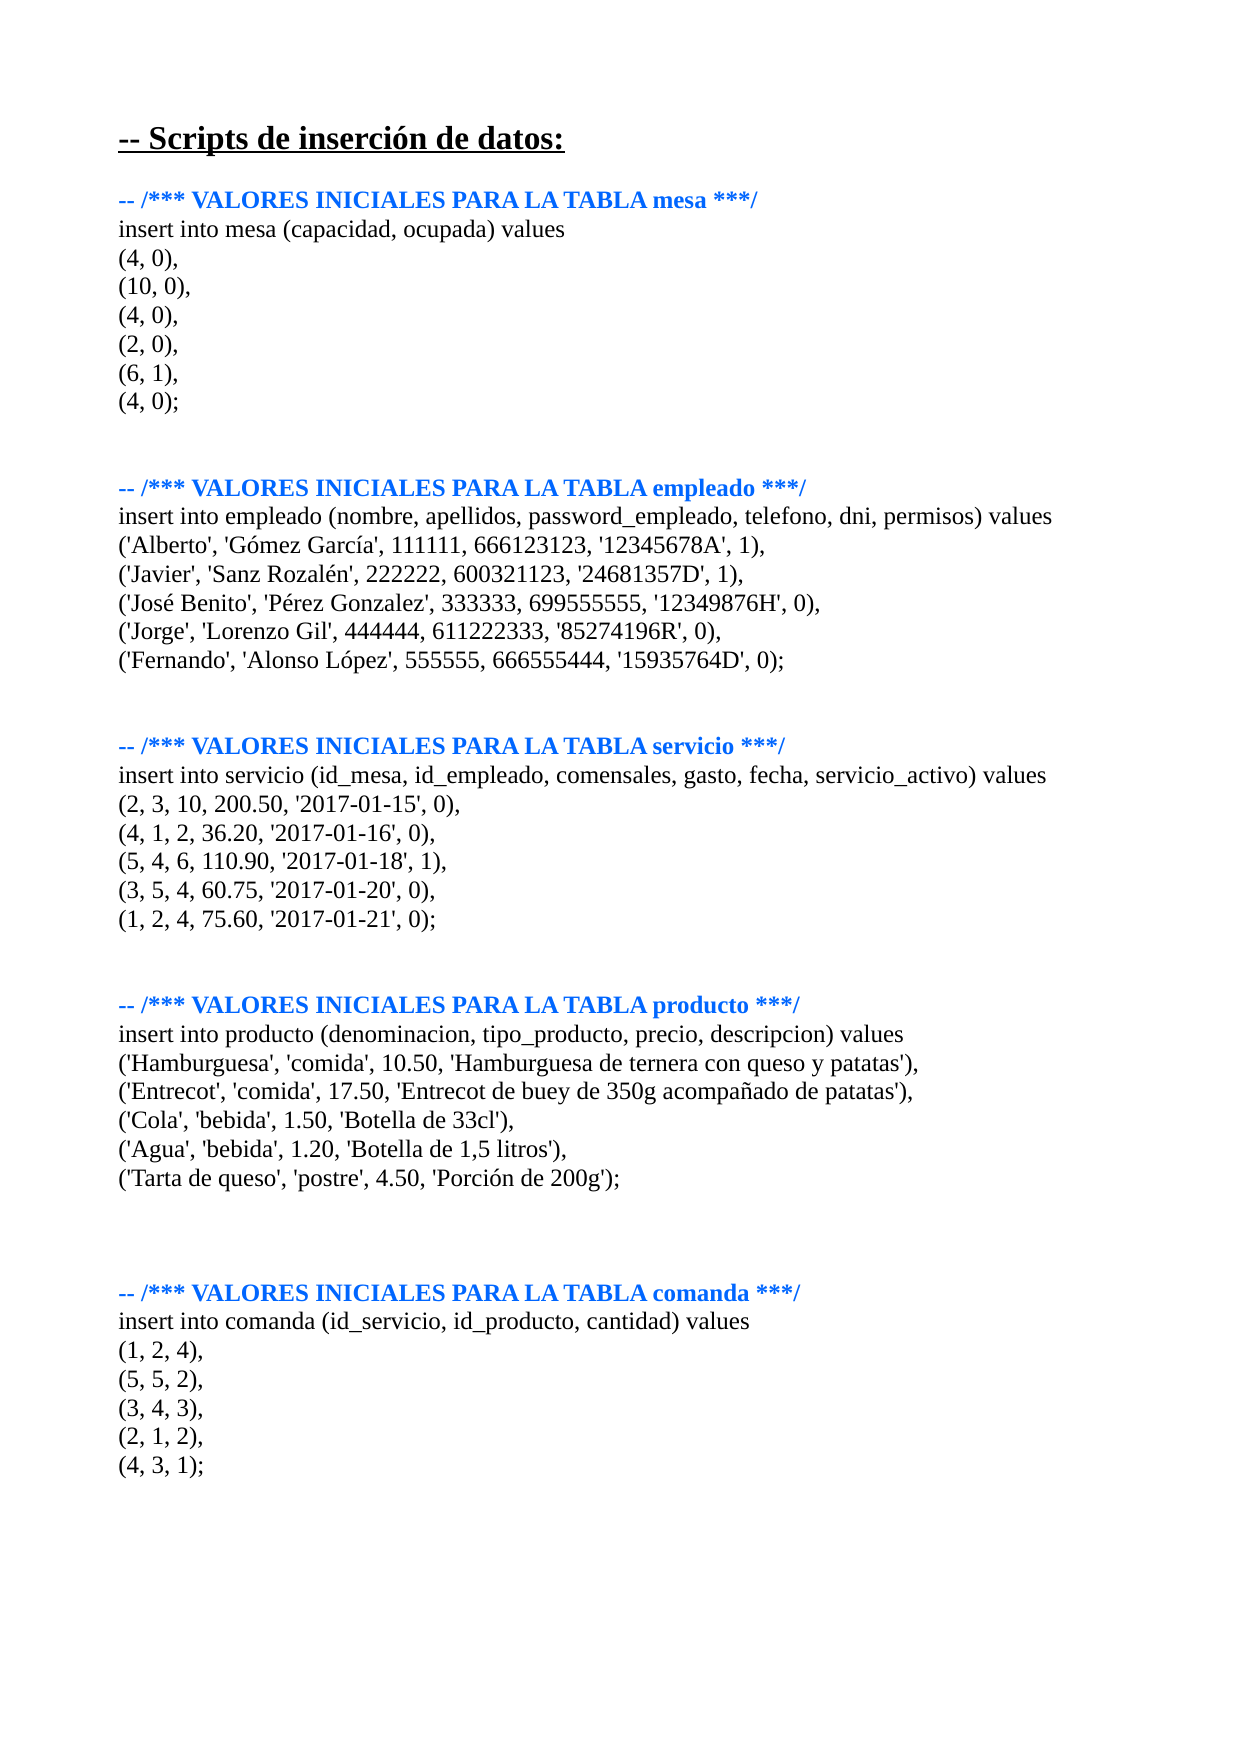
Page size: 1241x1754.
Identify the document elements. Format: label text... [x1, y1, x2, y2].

text -- /*** VALORES INICIALES PARA LA TABLA mesa ***/ [118, 185, 1122, 214]
text insert into producto (denominacion, tipo_producto, precio, descripcion) values ('Hamburguesa', 'comida', 10.50, 'Hamburguesa de ternera con queso y patatas'), ('Entrecot', 'comida', 17.50, 'Entrecot de buey de 350g acompañado de patatas'), ('Cola', 'bebida', 1.50, 'Botella de 33cl'), [118, 1019, 1122, 1134]
text (4, 0), [118, 300, 1122, 329]
text (6, 1), [118, 358, 1122, 386]
text insert into empleado (nombre, apellidos, password_empleado, telefono, dni, permisos) values ('Alberto', 'Gómez García', 111111, 666123123, '12345678A', 1), ('Javier', 'Sanz Rozalén', 222222, 600321123, '24681357D', 1), ('José Benito', 'Pérez Gonzalez', 333333, 699555555, '12349876H', 0), ('Jorge', 'Lorenzo Gil', 444444, 611222333, '85274196R', 0), ('Fernando', 'Alonso López', 555555, 666555444, '15935764D', 0); [118, 501, 1122, 674]
text (5, 5, 2), [118, 1364, 1122, 1393]
text -- Scripts de inserción de datos: [118, 118, 1122, 156]
text (10, 0), [118, 271, 1122, 300]
text (2, 0), [118, 329, 1122, 358]
text (3, 4, 3), [118, 1393, 1122, 1421]
text insert into mesa (capacidad, ocupada) values [118, 214, 1122, 243]
text (2, 1, 2), [118, 1421, 1122, 1450]
text insert into comanda (id_servicio, id_producto, cantidad) values [118, 1306, 1122, 1335]
text insert into servicio (id_mesa, id_empleado, comensales, gasto, fecha, servicio_activo) values (2, 3, 10, 200.50, '2017-01-15', 0), (4, 1, 2, 36.20, '2017-01-16', 0), (5, 4, 6, 110.90, '2017-01-18', 1), (3, 5, 4, 60.75, '2017-01-20', 0), (1, 2, 4, 75.60, '2017-01-21', 0); [118, 760, 1122, 933]
text (4, 0); [118, 386, 1122, 415]
text -- /*** VALORES INICIALES PARA LA TABLA comanda ***/ [118, 1278, 1122, 1306]
text -- /*** VALORES INICIALES PARA LA TABLA empleado ***/ [118, 473, 1122, 501]
text ('Agua', 'bebida', 1.20, 'Botella de 1,5 litros'), ('Tarta de queso', 'postre', 4.50, 'Porción de 200g'); [118, 1134, 1122, 1220]
text -- /*** VALORES INICIALES PARA LA TABLA servicio ***/ [118, 731, 1122, 760]
text (4, 0), [118, 243, 1122, 271]
text (4, 3, 1); [118, 1450, 1122, 1479]
text (1, 2, 4), [118, 1335, 1122, 1364]
text -- /*** VALORES INICIALES PARA LA TABLA producto ***/ [118, 990, 1122, 1019]
